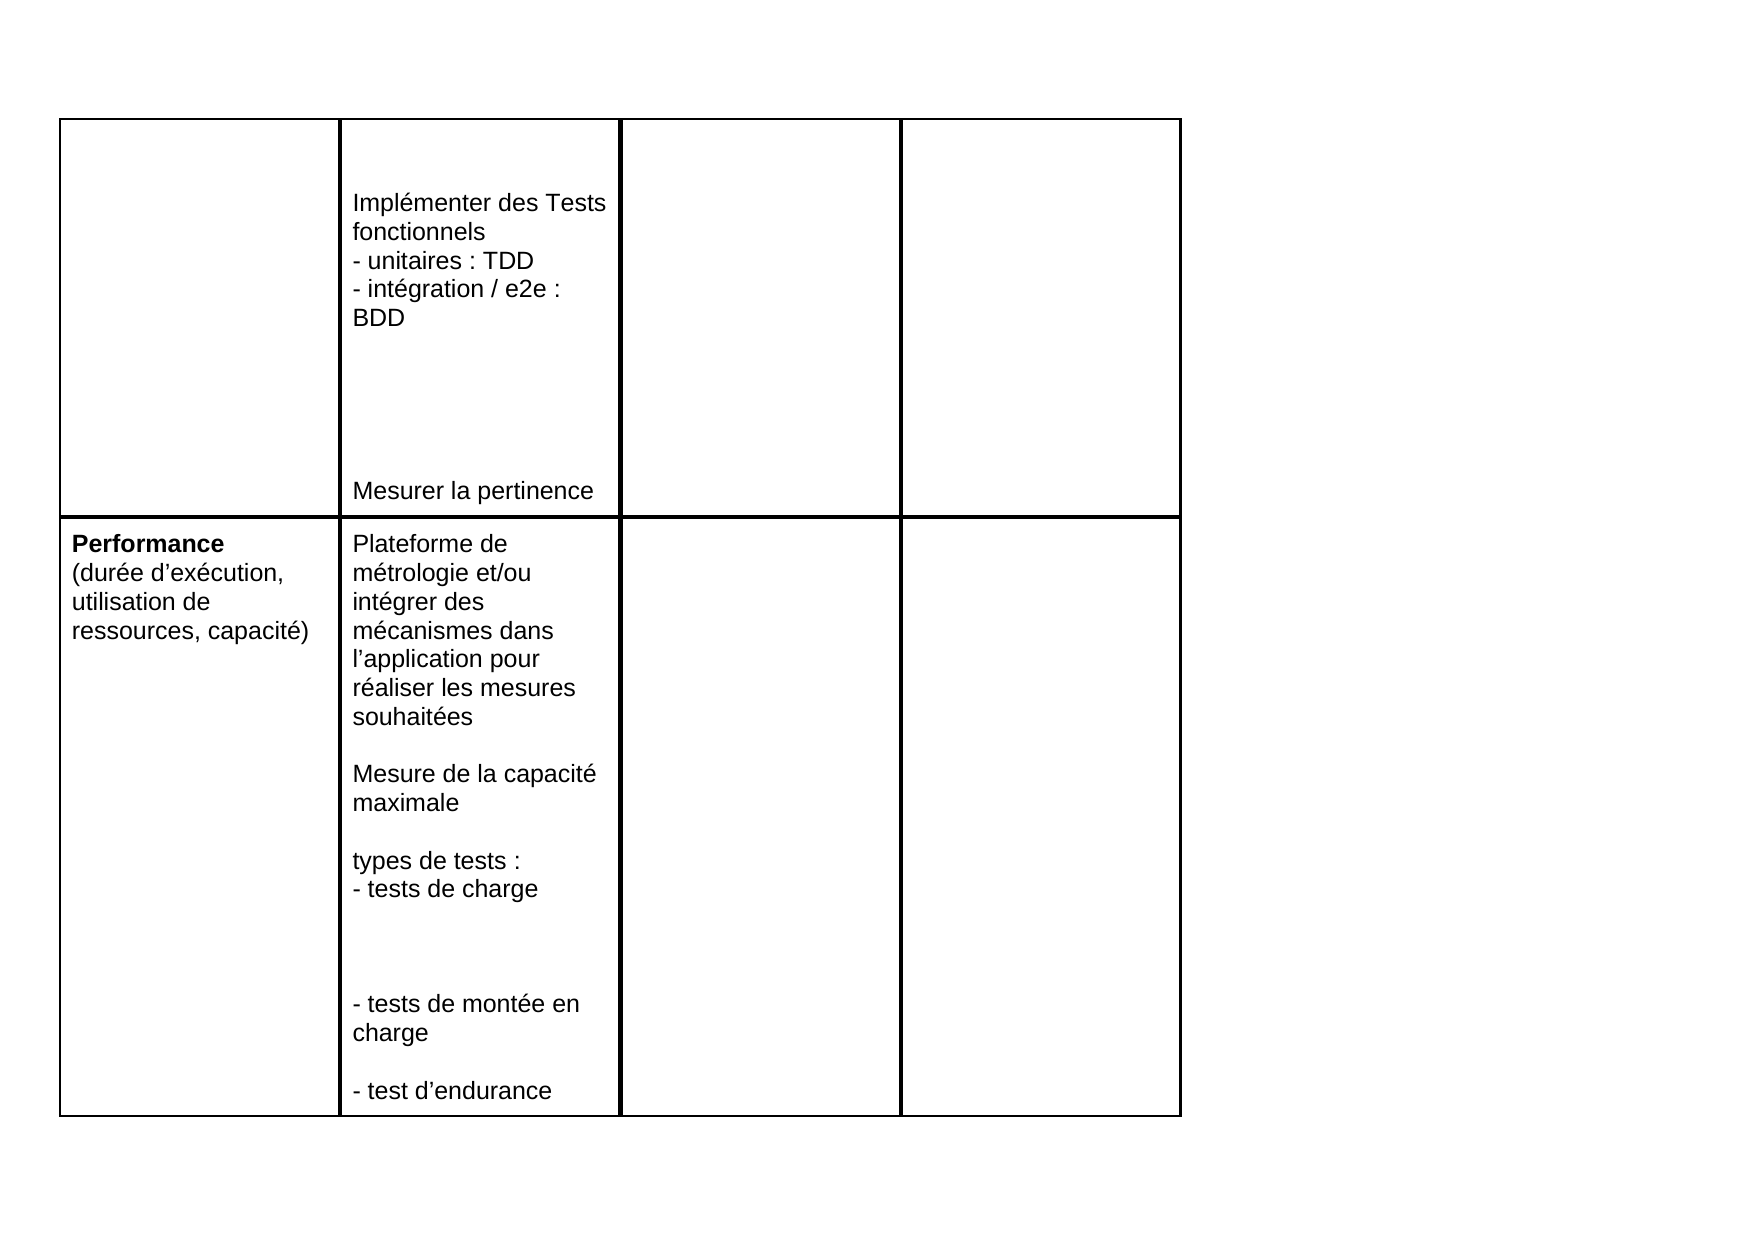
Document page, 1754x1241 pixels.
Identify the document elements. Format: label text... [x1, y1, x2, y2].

table_cell [903, 120, 1179, 515]
table_cell [623, 519, 899, 1115]
table_cell Implémenter des Tests fonctionnels - unitaires : TDD - intégration / e2e : BDD Mesurer la pertinence [342, 120, 618, 515]
table_cell [623, 120, 899, 515]
table_cell Plateforme de métrologie et/ou intégrer des mécanismes dans l’application pour réaliser les mesures souhaitées Mesure de la capacité maximale types de tests : - tests de charge - tests de montée en charge - test d’endurance [342, 519, 618, 1115]
table_cell [903, 519, 1179, 1115]
table_cell Performance (durée d’exécution, utilisation de ressources, capacité) [61, 519, 338, 1115]
table_cell [61, 120, 338, 515]
